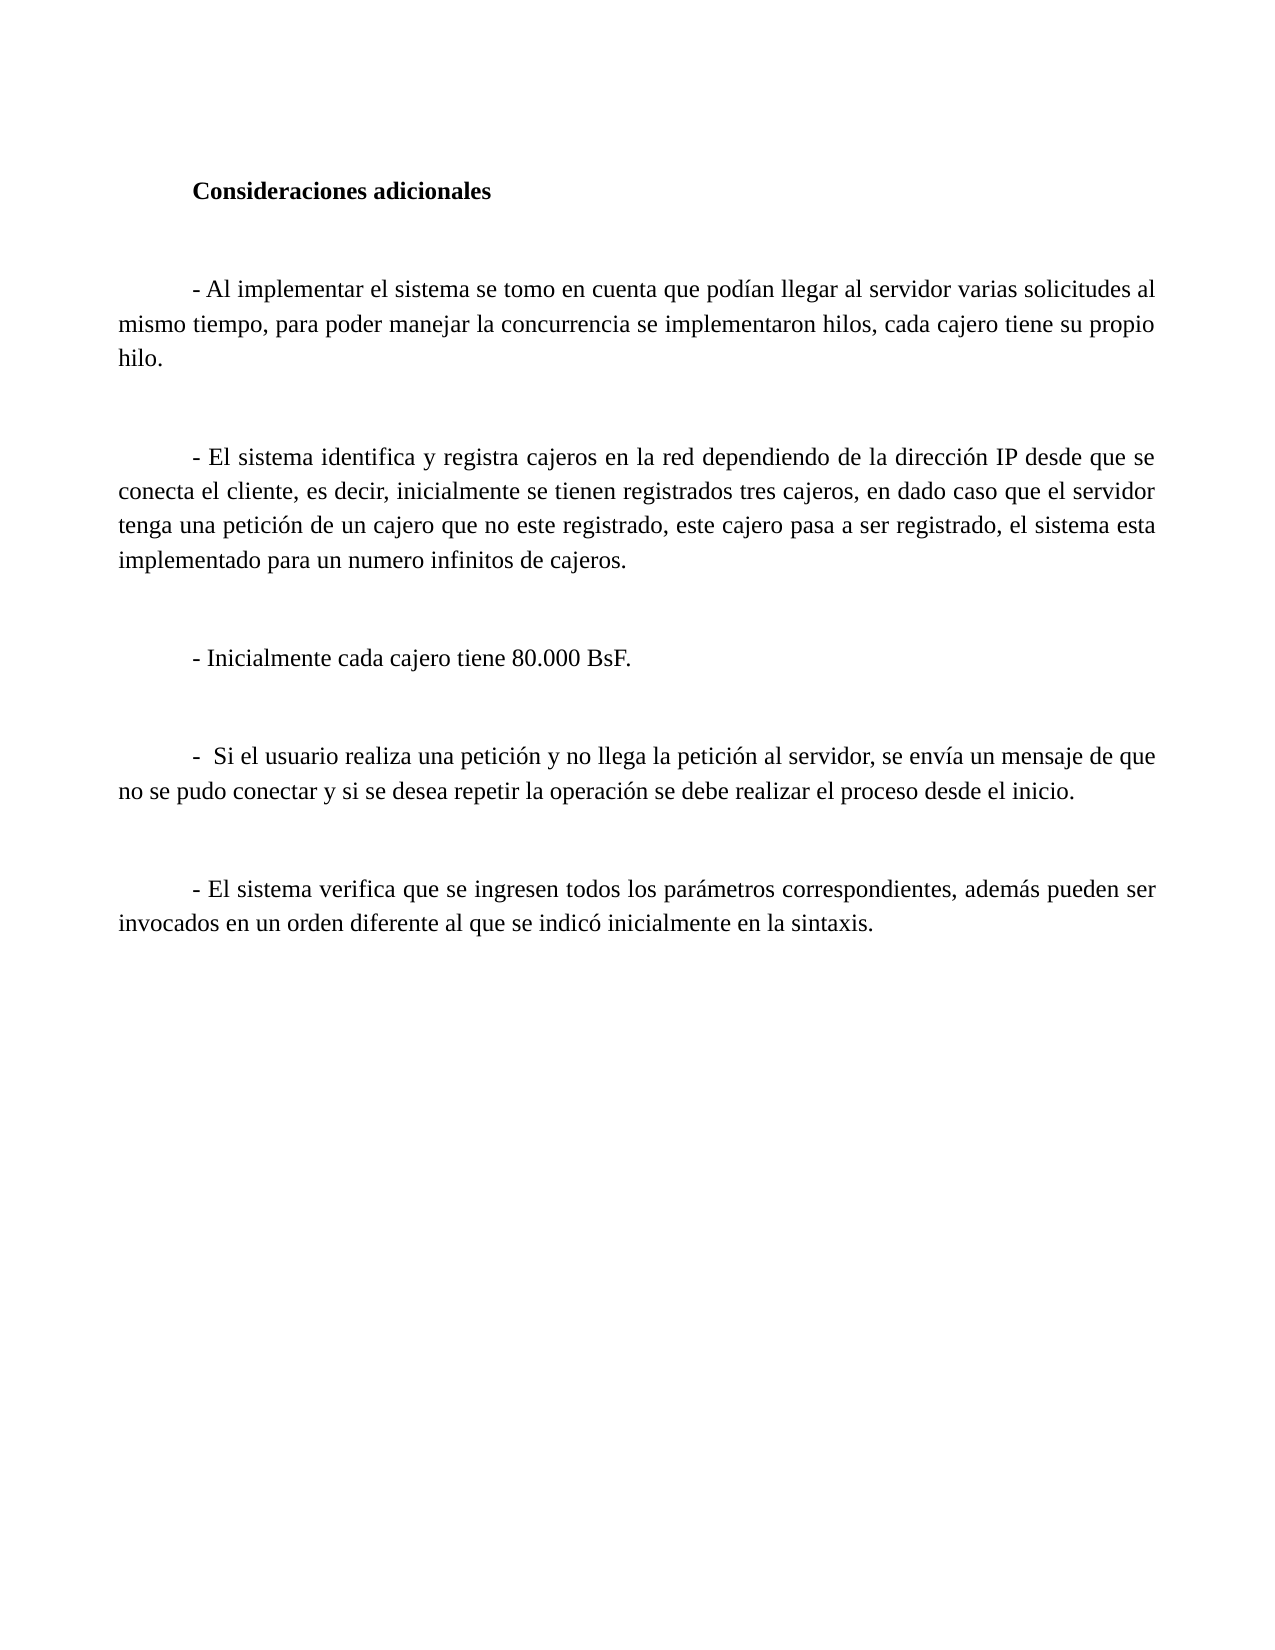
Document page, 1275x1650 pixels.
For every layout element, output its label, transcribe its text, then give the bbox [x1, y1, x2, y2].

text - El sistema identifica y registra cajeros en la red dependiendo de la dirección IP desde que se conecta el cliente, es decir, inicialmente se tienen registrados tres cajeros, en dado caso que el servidor tenga una petición de un cajero que no este registrado, este cajero pasa a ser registrado, el sistema esta implementado para un numero infinitos de cajeros. [118, 442, 1157, 574]
text - El sistema verifica que se ingresen todos los parámetros correspondientes, además pueden ser invocados en un orden diferente al que se indicó inicialmente en la sintaxis. [118, 874, 1157, 937]
text Consideraciones adicionales [118, 176, 1157, 205]
text - Inicialmente cada cajero tiene 80.000 BsF. [118, 643, 1157, 672]
text - Si el usuario realiza una petición y no llega la petición al servidor, se envía un mensaje de que no se pudo conectar y si se desea repetir la operación se debe realizar el proceso desde el inicio. [118, 741, 1157, 804]
text - Al implementar el sistema se tomo en cuenta que podían llegar al servidor varias solicitudes al mismo tiempo, para poder manejar la concurrencia se implementaron hilos, cada cajero tiene su propio hilo. [118, 274, 1157, 372]
